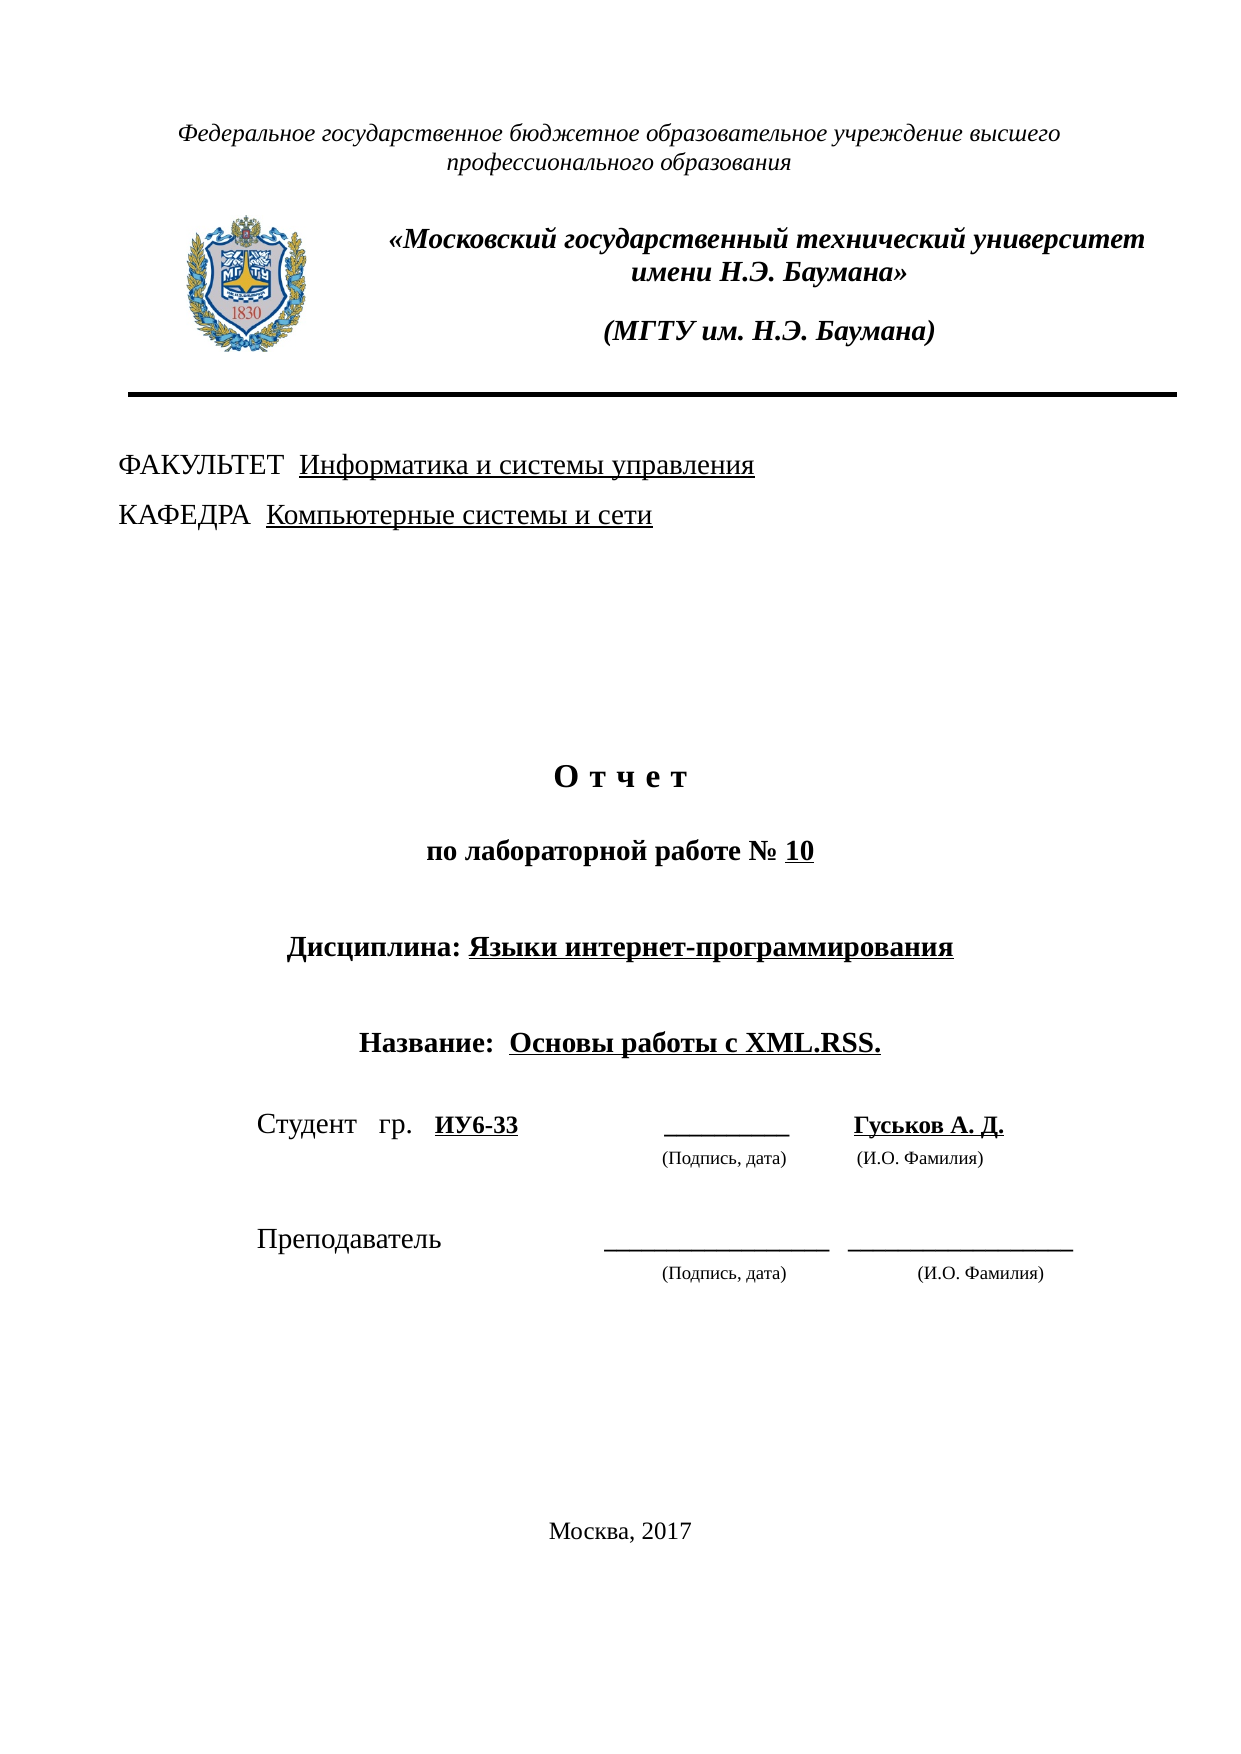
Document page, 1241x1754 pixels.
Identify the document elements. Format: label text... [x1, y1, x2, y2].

text Преподаватель __________________ __________________ [118, 1223, 1122, 1255]
table_header «Московский государственный технический университет имени Н.Э. Баумана» (МГТУ им. Н.Э. Баумана) [365, 176, 1177, 392]
text Отчет [118, 757, 1122, 795]
text Федеральное государственное бюджетное образовательное учреждение высшего профессионального образования [118, 118, 1122, 176]
table_header [128, 176, 364, 392]
text ФАКУЛЬТЕТ Информатика и системы управления [118, 447, 1122, 481]
text по лабораторной работе № 10 [118, 833, 1122, 866]
text (Подпись, дата) (И.О. Фамилия) [118, 1139, 1122, 1171]
text Дисциплина: Языки интернет-программирования [118, 929, 1122, 962]
text Москва, 2017 [118, 1516, 1122, 1545]
text Студент гр. ИУ6-33 __________ Гуськов А. Д. [118, 1108, 1122, 1139]
text (Подпись, дата) (И.О. Фамилия) [118, 1255, 1122, 1286]
text Название: Основы работы с XML.RSS. [118, 1025, 1122, 1058]
text КАФЕДРА Компьютерные системы и сети [118, 497, 1122, 531]
